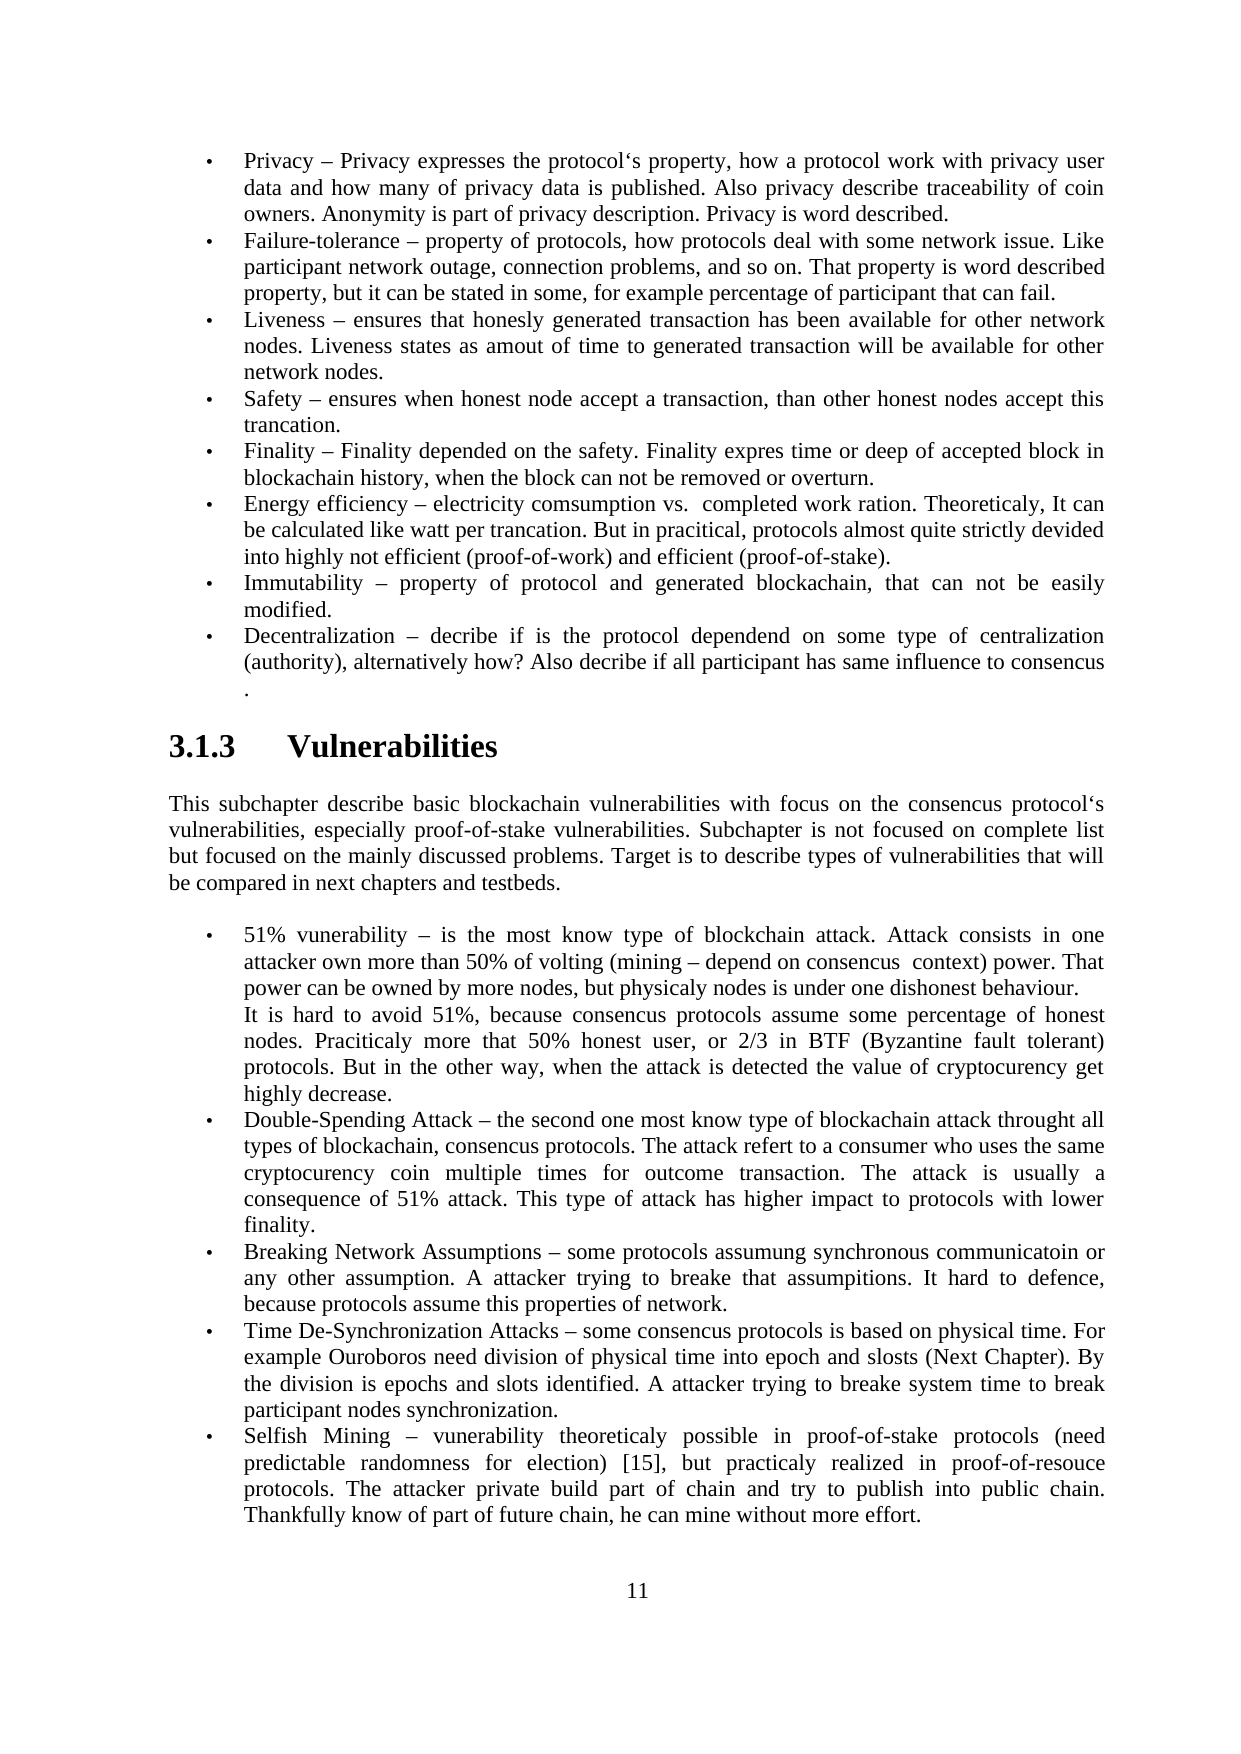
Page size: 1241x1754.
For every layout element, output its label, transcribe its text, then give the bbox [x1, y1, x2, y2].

list Liveness – ensures that honesly generated transaction has been available for other network nodes. Liveness states as amout of time to generated transaction will be available for other network nodes. [206, 306, 1106, 385]
subtitle Vulnerabilities [169, 726, 1106, 764]
list Double-Spending Attack – the second one most know type of blockachain attack throught all types of blockachain, consencus protocols. The attack refert to a consumer who uses the same cryptocurency coin multiple times for outcome transaction. The attack is usually a consequence of 51% attack. This type of attack has higher impact to protocols with lower finality. [206, 1106, 1106, 1238]
list Decentralization – decribe if is the protocol dependend on some type of centralization (authority), alternatively how? Also decribe if all participant has same influence to consencus . [206, 622, 1106, 701]
list Finality – Finality depended on the safety. Finality expres time or deep of accepted block in blockachain history, when the block can not be removed or overturn. [206, 437, 1106, 490]
list Time De-Synchronization Attacks – some consencus protocols is based on physical time. For example Ouroboros need division of physical time into epoch and slosts (Next Chapter). By the division is epochs and slots identified. A attacker trying to breake system time to break participant nodes synchronization. [206, 1317, 1106, 1422]
list Immutability – property of protocol and generated blockachain, that can not be easily modified. [206, 569, 1106, 622]
list 51% vunerability – is the most know type of blockchain attack. Attack consists in one attacker own more than 50% of volting (mining – depend on consencus context) power. That power can be owned by more nodes, but physicaly nodes is under one dishonest behaviour. [206, 922, 1106, 1001]
list It is hard to avoid 51%, because consencus protocols assume some percentage of honest nodes. Praciticaly more that 50% honest user, or 2/3 in BTF (Byzantine fault tolerant) protocols. But in the other way, when the attack is detected the value of cryptocurency get highly decrease. [206, 1001, 1106, 1106]
list Safety – ensures when honest node accept a transaction, than other honest nodes accept this trancation. [206, 385, 1106, 437]
list Privacy – Privacy expresses the protocol‘s property, how a protocol work with privacy user data and how many of privacy data is published. Also privacy describe traceability of coin owners. Anonymity is part of privacy description. Privacy is word described. [206, 148, 1106, 227]
list Selfish Mining – vunerability theoreticaly possible in proof-of-stake protocols (need predictable randomness for election) [15], but practicaly realized in proof-of-resouce protocols. The attacker private build part of chain and try to publish into public chain. Thankfully know of part of future chain, he can mine without more effort. [206, 1422, 1106, 1528]
list Failure-tolerance – property of protocols, how protocols deal with some network issue. Like participant network outage, connection problems, and so on. That property is word described property, but it can be stated in some, for example percentage of participant that can fail. [206, 227, 1106, 306]
text This subchapter describe basic blockachain vulnerabilities with focus on the consencus protocol‘s vulnerabilities, especially proof-of-stake vulnerabilities. Subchapter is not focused on complete list but focused on the mainly discussed problems. Target is to describe types of vulnerabilities that will be compared in next chapters and testbeds. [169, 790, 1106, 895]
list Energy efficiency – electricity comsumption vs. completed work ration. Theoreticaly, It can be calculated like watt per trancation. But in pracitical, protocols almost quite strictly devided into highly not efficient (proof-of-work) and efficient (proof-of-stake). [206, 490, 1106, 569]
list Breaking Network Assumptions – some protocols assumung synchronous communicatoin or any other assumption. A attacker trying to breake that assumpitions. It hard to defence, because protocols assume this properties of network. [206, 1238, 1106, 1317]
